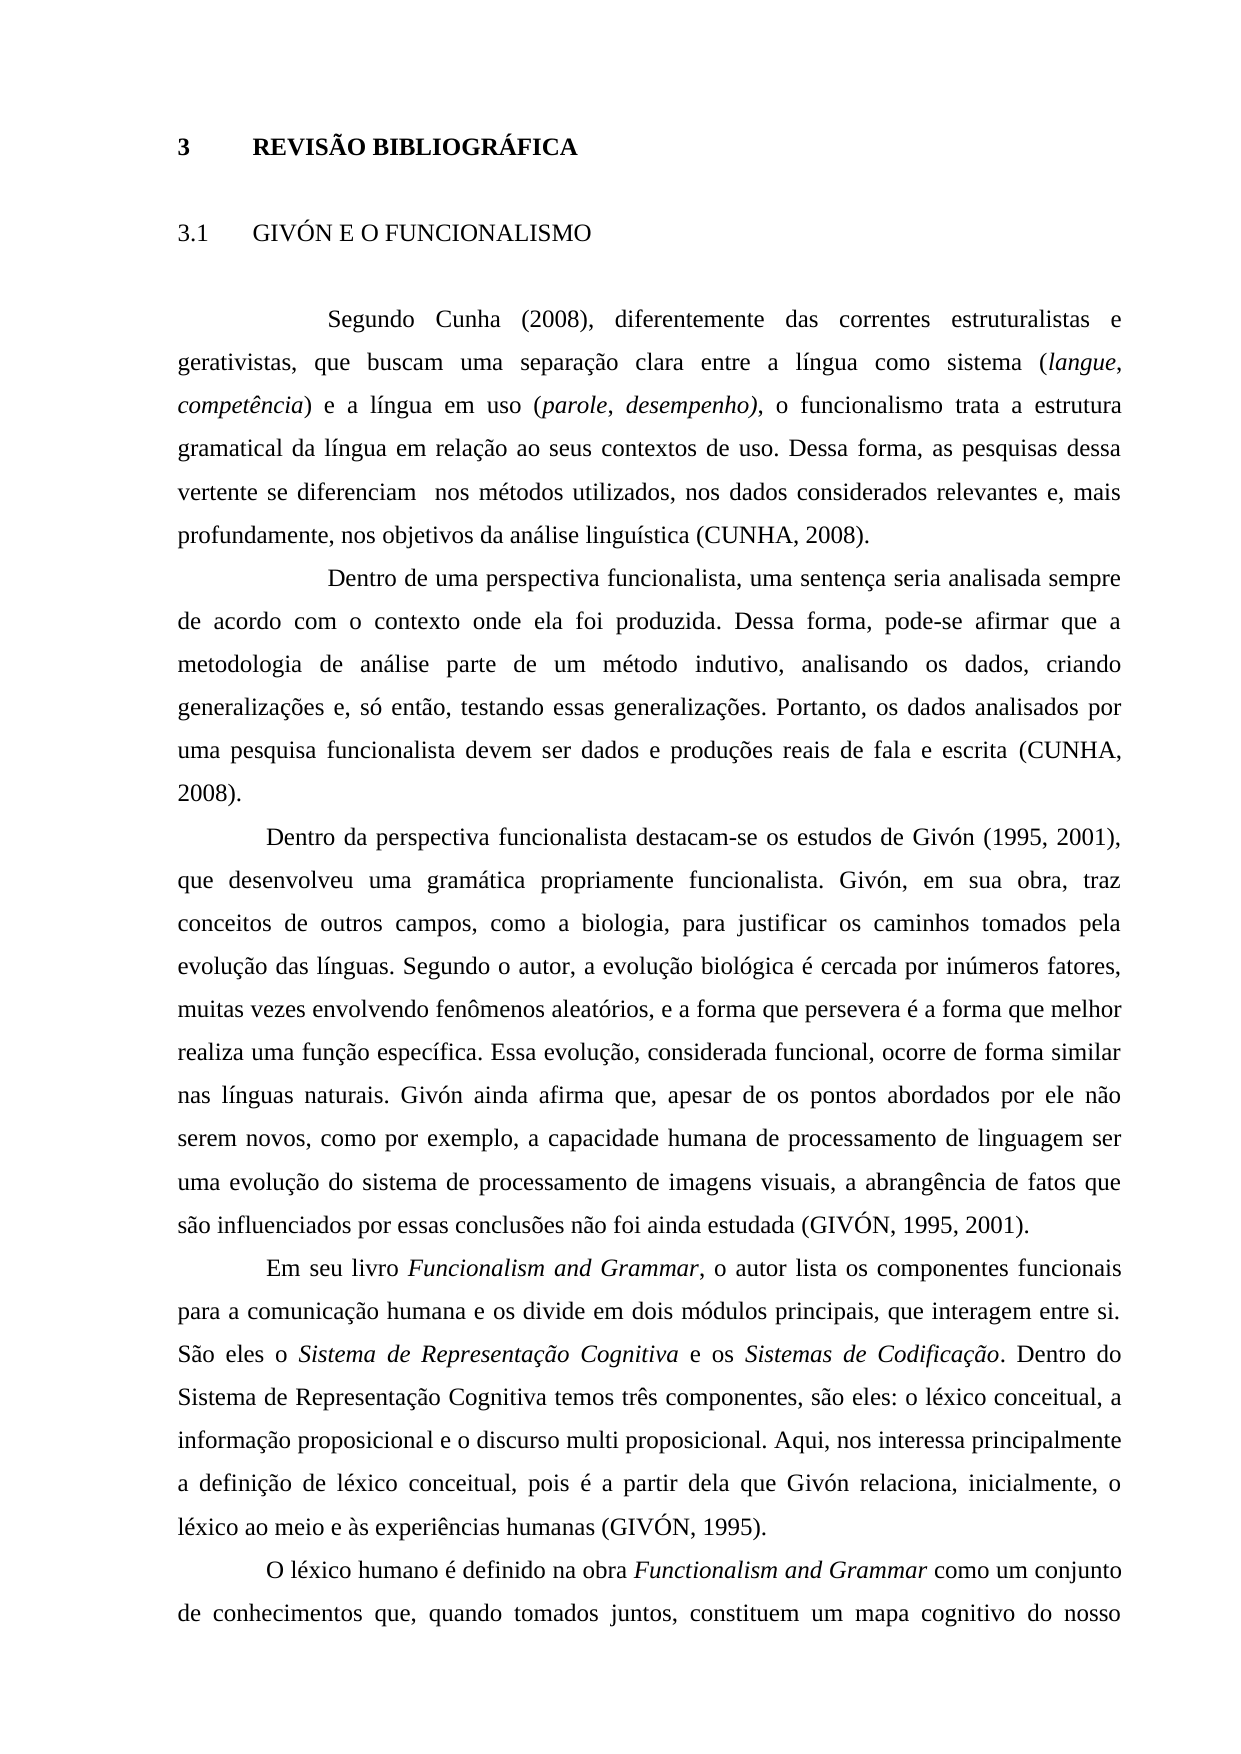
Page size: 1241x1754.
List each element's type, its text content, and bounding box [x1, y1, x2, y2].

text Segundo Cunha (2008), diferentemente das correntes estruturalistas e gerativistas, que buscam uma separação clara entre a língua como sistema (langue, competência) e a língua em uso (parole, desempenho), o funcionalismo trata a estrutura gramatical da língua em relação ao seus contextos de uso. Dessa forma, as pesquisas dessa vertente se diferenciam nos métodos utilizados, nos dados considerados relevantes e, mais profundamente, nos objetivos da análise linguística (CUNHA, 2008). [177, 304, 1122, 548]
subtitle 3 Revisão Bibliográfica [177, 132, 1122, 160]
text O léxico humano é definido na obra Functionalism and Grammar como um conjunto de conhecimentos que, quando tomados juntos, constituem um mapa cognitivo do nosso [177, 1555, 1122, 1627]
text Em seu livro Funcionalism and Grammar, o autor lista os componentes funcionais para a comunicação humana e os divide em dois módulos principais, que interagem entre si. São eles o Sistema de Representação Cognitiva e os Sistemas de Codificação. Dentro do Sistema de Representação Cognitiva temos três componentes, são eles: o léxico conceitual, a informação proposicional e o discurso multi proposicional. Aqui, nos interessa principalmente a definição de léxico conceitual, pois é a partir dela que Givón relaciona, inicialmente, o léxico ao meio e às experiências humanas (GIVÓN, 1995). [177, 1253, 1122, 1540]
text Dentro da perspectiva funcionalista destacam-se os estudos de Givón (1995, 2001), que desenvolveu uma gramática propriamente funcionalista. Givón, em sua obra, traz conceitos de outros campos, como a biologia, para justificar os caminhos tomados pela evolução das línguas. Segundo o autor, a evolução biológica é cercada por inúmeros fatores, muitas vezes envolvendo fenômenos aleatórios, e a forma que persevera é a forma que melhor realiza uma função específica. Essa evolução, considerada funcional, ocorre de forma similar nas línguas naturais. Givón ainda afirma que, apesar de os pontos abordados por ele não serem novos, como por exemplo, a capacidade humana de processamento de linguagem ser uma evolução do sistema de processamento de imagens visuais, a abrangência de fatos que são influenciados por essas conclusões não foi ainda estudada (GIVÓN, 1995, 2001). [177, 822, 1122, 1238]
text Dentro de uma perspectiva funcionalista, uma sentença seria analisada sempre de acordo com o contexto onde ela foi produzida. Dessa forma, pode-se afirmar que a metodologia de análise parte de um método indutivo, analisando os dados, criando generalizações e, só então, testando essas generalizações. Portanto, os dados analisados por uma pesquisa funcionalista devem ser dados e produções reais de fala e escrita (CUNHA, 2008). [177, 563, 1122, 807]
subtitle 3.1 Givón e o Funcionalismo [177, 218, 1122, 247]
